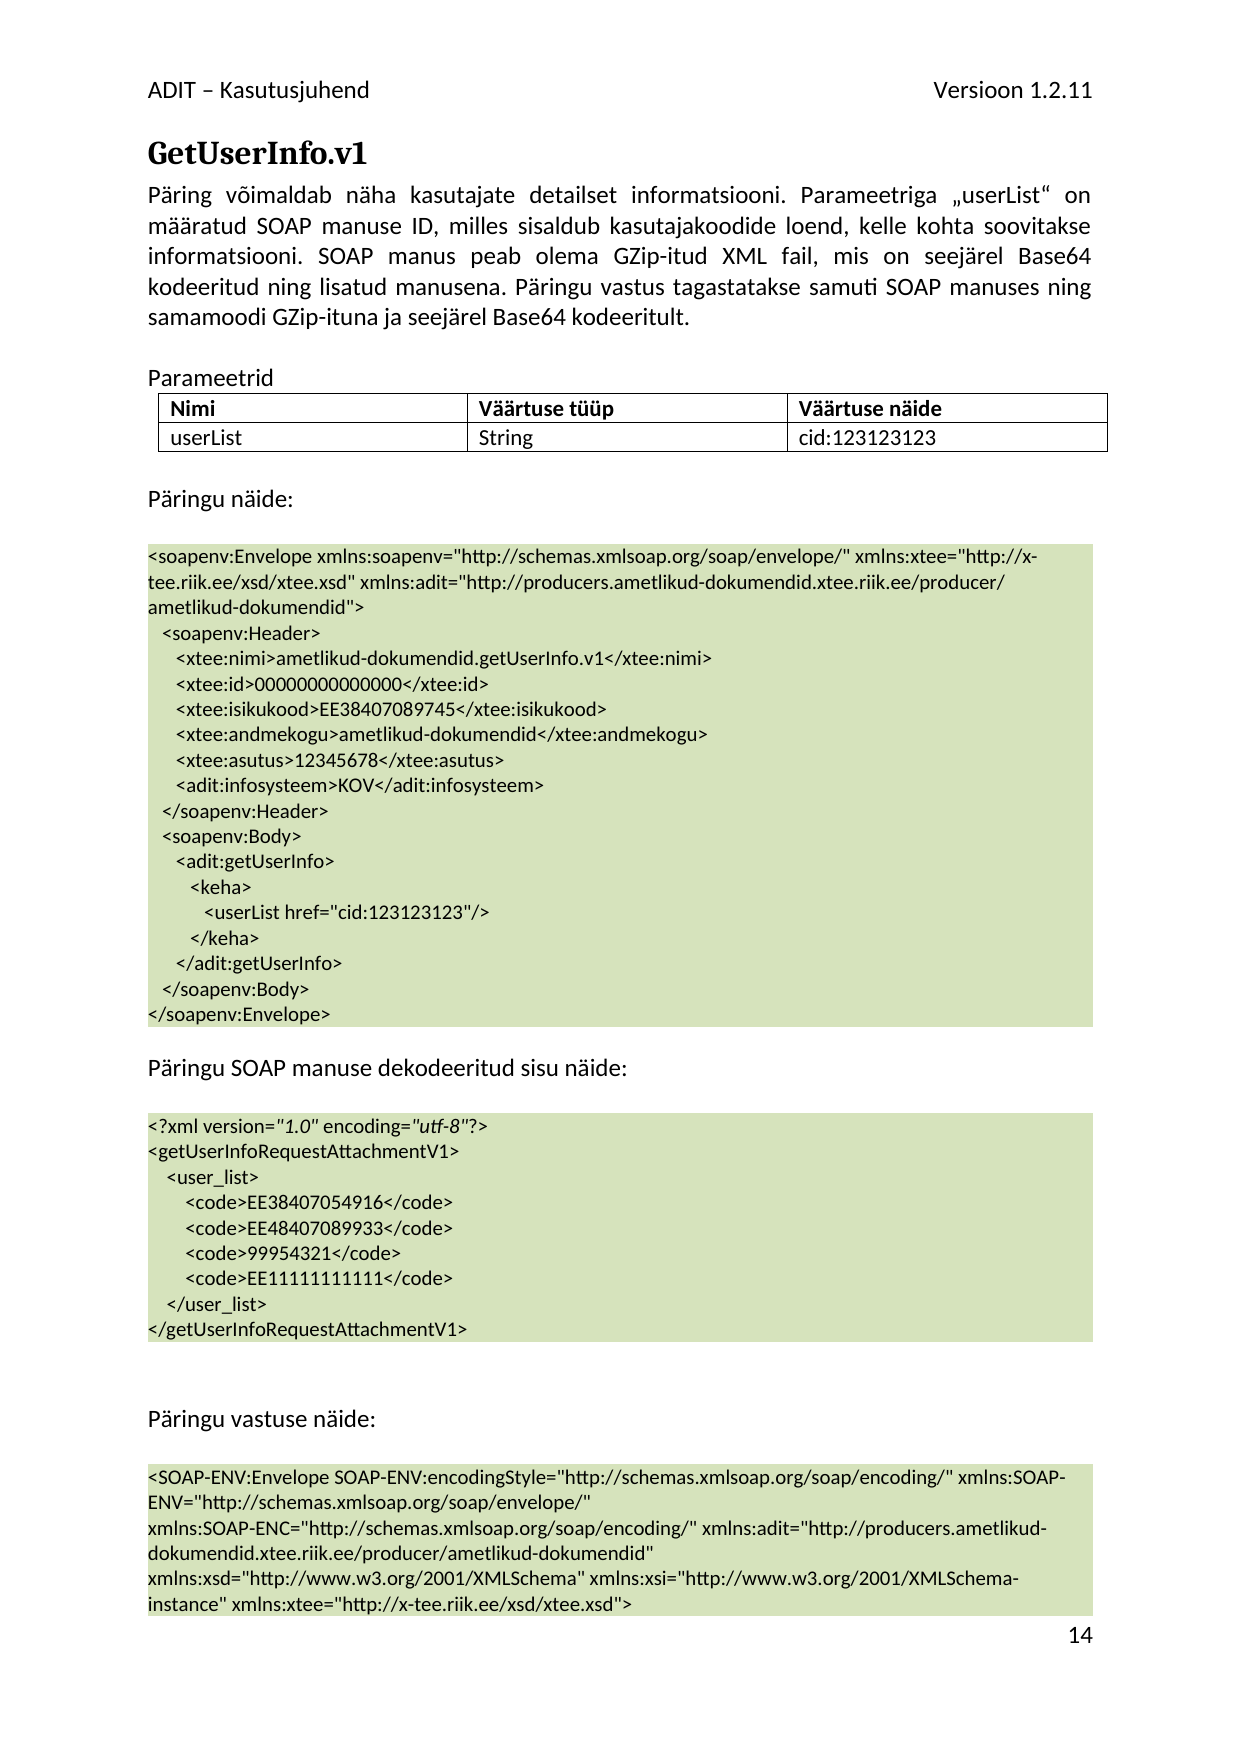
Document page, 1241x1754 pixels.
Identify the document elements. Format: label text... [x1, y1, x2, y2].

table_cell String [468, 423, 787, 451]
text <xtee:id>00000000000000</xtee:id> [148, 671, 1093, 696]
text Päringu näide: [148, 483, 1093, 513]
text </adit:getUserInfo> [148, 950, 1093, 976]
text </soapenv:Body> [148, 976, 1093, 1001]
text </soapenv:Envelope> [148, 1001, 1093, 1027]
text <soapenv:Header> [148, 620, 1093, 645]
text <xtee:andmekogu>ametlikud-dokumendid</xtee:andmekogu> [148, 722, 1093, 747]
text Päringu vastuse näide: [148, 1403, 1093, 1433]
table_cell userList [159, 423, 467, 451]
text </soapenv:Header> [148, 798, 1093, 823]
text <code>EE48407089933</code> [148, 1215, 1093, 1240]
text <userList href="cid:123123123"/> [148, 899, 1093, 925]
text <adit:getUserInfo> [148, 849, 1093, 874]
text Parameetrid [148, 362, 1093, 393]
table_header Väärtuse näide [788, 394, 1107, 422]
text <code>EE11111111111</code> [148, 1266, 1093, 1291]
text Päringu SOAP manuse dekodeeritud sisu näide: [148, 1052, 1093, 1083]
text <xtee:isikukood>EE38407089745</xtee:isikukood> [148, 696, 1093, 722]
text <adit:infosysteem>KOV</adit:infosysteem> [148, 772, 1093, 798]
text <keha> [148, 874, 1093, 899]
text <code>99954321</code> [148, 1240, 1093, 1266]
text <code>EE38407054916</code> [148, 1189, 1093, 1215]
text </keha> [148, 925, 1093, 950]
text <getUserInfoRequestAttachmentV1> [148, 1138, 1093, 1164]
text </getUserInfoRequestAttachmentV1> [148, 1316, 1093, 1342]
table_header Nimi [159, 394, 467, 422]
table_header Väärtuse tüüp [468, 394, 787, 422]
text <xtee:nimi>ametlikud-dokumendid.getUserInfo.v1</xtee:nimi> [148, 645, 1093, 671]
table_cell cid:123123123 [788, 423, 1107, 451]
text <SOAP-ENV:Envelope SOAP-ENV:encodingStyle="http://schemas.xmlsoap.org/soap/encoding/" xmlns:SOAP-ENV="http://schemas.xmlsoap.org/soap/envelope/" xmlns:SOAP-ENC="http://schemas.xmlsoap.org/soap/encoding/" xmlns:adit="http://producers.ametlikud-dokumendid.xtee.riik.ee/producer/ametlikud-dokumendid" xmlns:xsd="http://www.w3.org/2001/XMLSchema" xmlns:xsi="http://www.w3.org/2001/XMLSchema-instance" xmlns:xtee="http://x-tee.riik.ee/xsd/xtee.xsd"> [148, 1464, 1093, 1616]
subtitle GetUserInfo.v1 [148, 135, 1093, 173]
text </user_list> [148, 1291, 1093, 1316]
text <user_list> [148, 1164, 1093, 1189]
text <soapenv:Body> [148, 823, 1093, 849]
text <soapenv:Envelope xmlns:soapenv="http://schemas.xmlsoap.org/soap/envelope/" xmlns:xtee="http://x-tee.riik.ee/xsd/xtee.xsd" xmlns:adit="http://producers.ametlikud-dokumendid.xtee.riik.ee/producer/ametlikud-dokumendid"> [148, 544, 1093, 620]
text <xtee:asutus>12345678</xtee:asutus> [148, 747, 1093, 772]
text <?xml version="1.0" encoding="utf-8"?> [148, 1113, 1093, 1138]
text Päring võimaldab näha kasutajate detailset informatsiooni. Parameetriga „userList“ on määratud SOAP manuse ID, milles sisaldub kasutajakoodide loend, kelle kohta soovitakse informatsiooni. SOAP manus peab olema GZip-itud XML fail, mis on seejärel Base64 kodeeritud ning lisatud manusena. Päringu vastus tagastatakse samuti SOAP manuses ning samamoodi GZip-ituna ja seejärel Base64 kodeeritult. [148, 179, 1093, 332]
